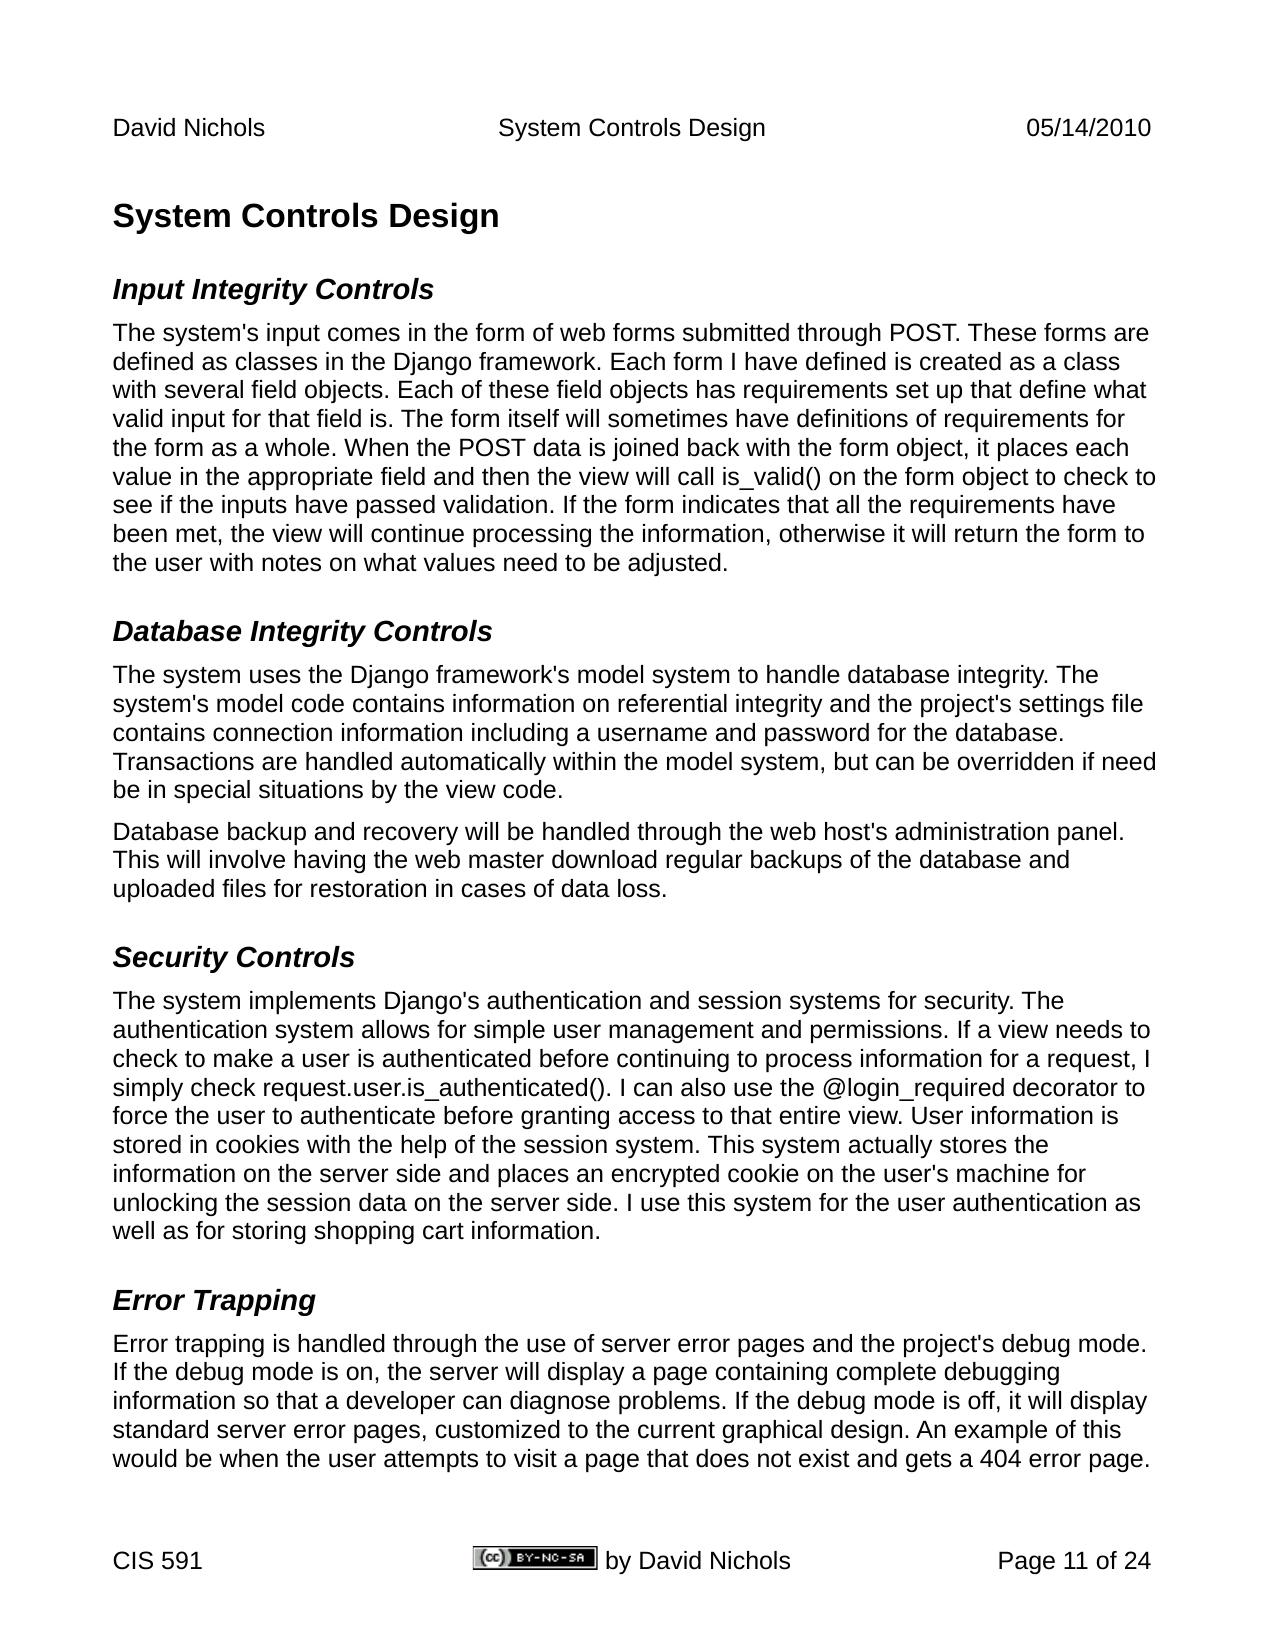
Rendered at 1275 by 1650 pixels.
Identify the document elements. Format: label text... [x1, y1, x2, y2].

text The system uses the Django framework's model system to handle database integrity. The system's model code contains information on referential integrity and the project's settings file contains connection information including a username and password for the database. Transactions are handled automatically within the model system, but can be overridden if need be in special situations by the view code. [112, 660, 1162, 804]
text The system's input comes in the form of web forms submitted through POST. These forms are defined as classes in the Django framework. Each form I have defined is created as a class with several field objects. Each of these field objects has requirements set up that define what valid input for that field is. The form itself will sometimes have definitions of requirements for the form as a whole. When the POST data is joined back with the form object, it places each value in the appropriate field and then the view will call is_valid() on the form object to check to see if the inputs have passed validation. If the form indicates that all the requirements have been met, the view will continue processing the information, otherwise it will return the form to the user with notes on what values need to be adjusted. [112, 318, 1162, 577]
text Database backup and recovery will be handled through the web host's administration panel. This will involve having the web master download regular backups of the database and uploaded files for restoration in cases of data loss. [112, 816, 1162, 903]
text The system implements Django's authentication and session systems for security. The authentication system allows for simple user management and permissions. If a view needs to check to make a user is authenticated before continuing to process information for a request, I simply check request.user.is_authenticated(). I can also use the @login_required decorator to force the user to authenticate before granting access to that entire view. User information is stored in cookies with the help of the session system. This system actually stores the information on the server side and places an encrypted cookie on the user's machine for unlocking the session data on the server side. I use this system for the user authentication as well as for storing shopping cart information. [112, 986, 1162, 1245]
subtitle Security Controls [112, 940, 1162, 974]
text Error trapping is handled through the use of server error pages and the project's debug mode. If the debug mode is on, the server will display a page containing complete debugging information so that a developer can diagnose problems. If the debug mode is off, it will display standard server error pages, customized to the current graphical design. An example of this would be when the user attempts to visit a page that does not exist and gets a 404 error page. [112, 1328, 1162, 1472]
subtitle System Controls Design [112, 196, 1162, 234]
subtitle Database Integrity Controls [112, 614, 1162, 648]
subtitle Input Integrity Controls [112, 272, 1162, 305]
subtitle Error Trapping [112, 1282, 1162, 1316]
picture [472, 1546, 598, 1570]
